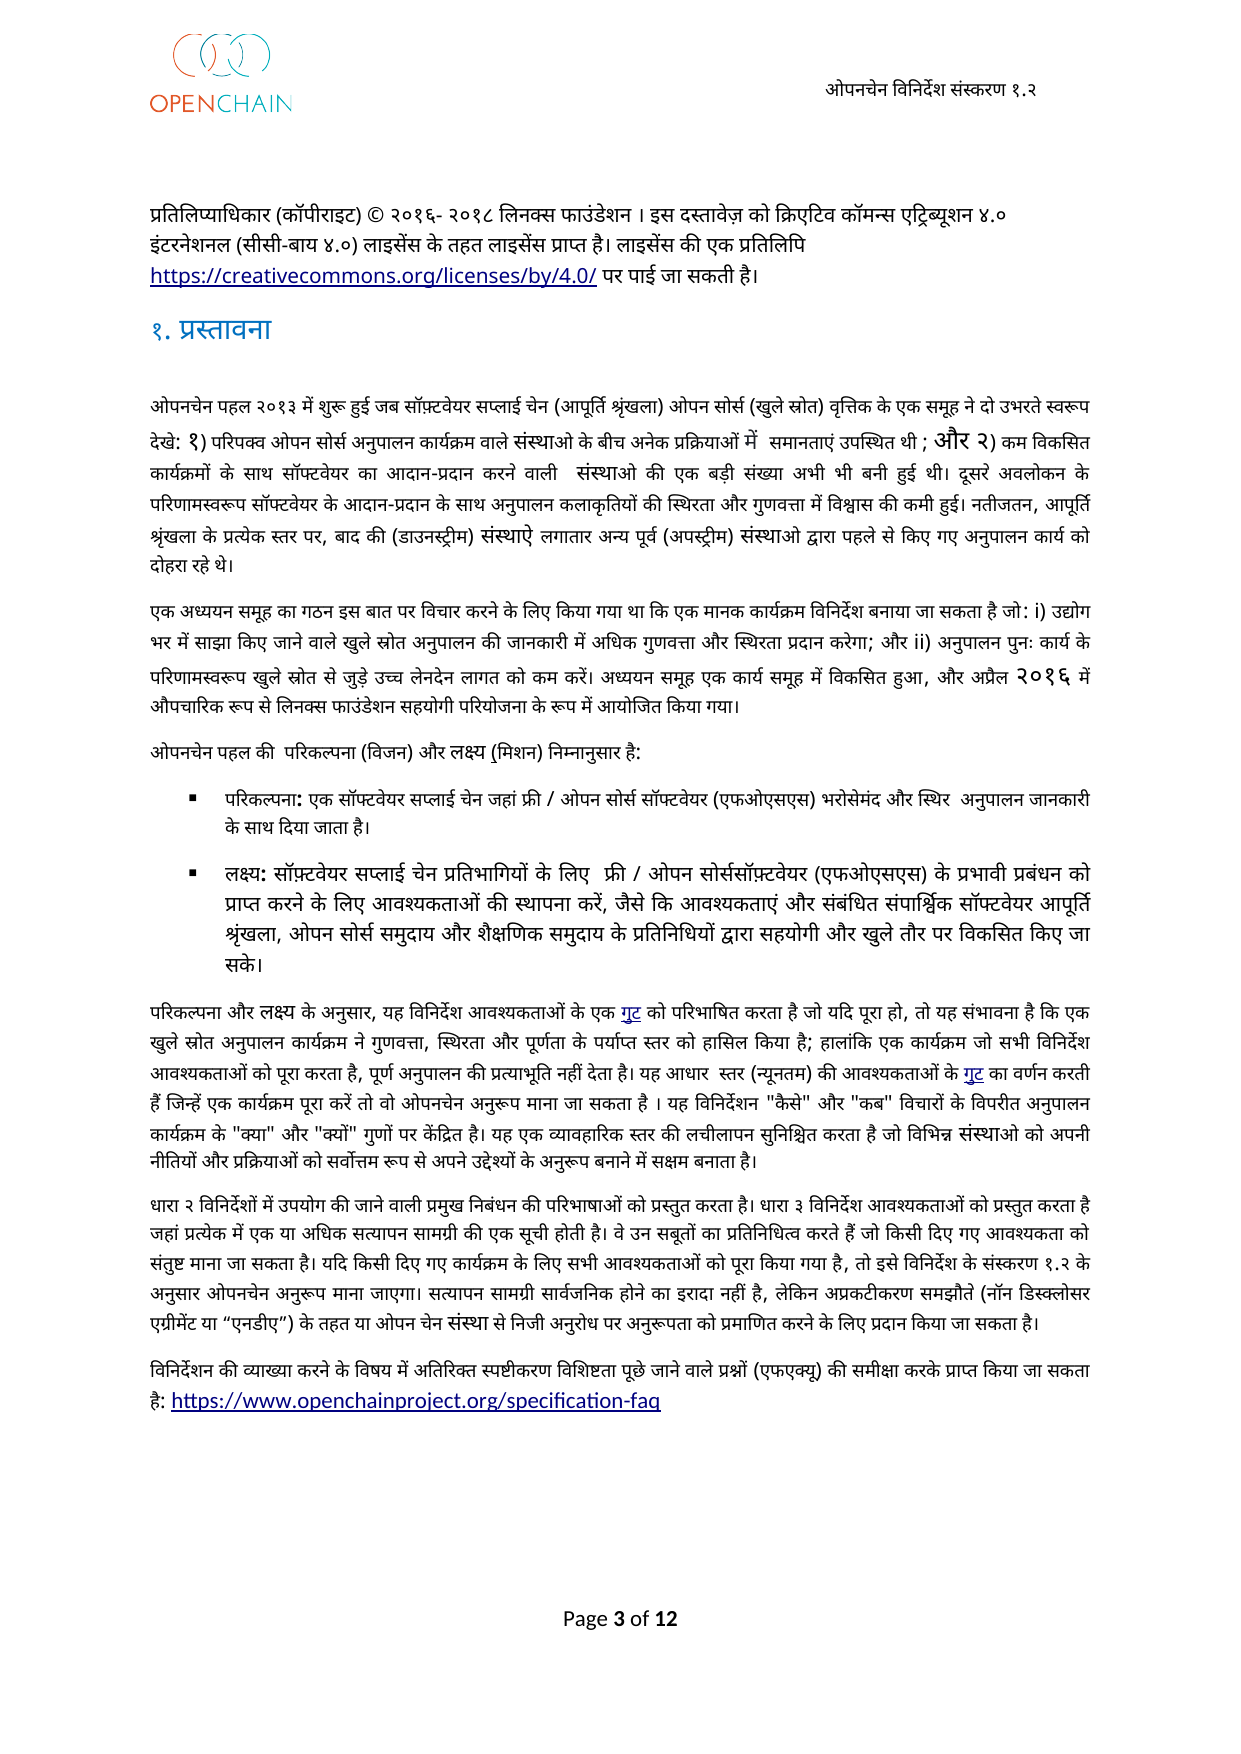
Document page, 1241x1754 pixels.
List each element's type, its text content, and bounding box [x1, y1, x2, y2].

text ओपनचेन पहल २०१३ में शुरू हुई जब सॉफ़्टवेयर सप्लाई चेन (आपूर्ति श्रृंखला) ओपन सोर्स (खुले स्रोत) वृत्तिक के एक समूह ने दो उभरते स्वरूप देखे: १) परिपक्व ओपन सोर्स अनुपालन कार्यक्रम वाले संस्थाओ के बीच अनेक प्रक्रियाओं में समानताएं उपस्थित थी ; और २) कम विकसित कार्यक्रमों के साथ सॉफ्टवेयर का आदान-प्रदान करने वाली संस्थाओ की एक बड़ी संख्या अभी भी बनी हुई थी। दूसरे अवलोकन के परिणामस्वरूप सॉफ्टवेयर के आदान-प्रदान के साथ अनुपालन कलाकृतियों की स्थिरता और गुणवत्ता में विश्वास की कमी हुई। नतीजतन, आपूर्ति श्रृंखला के प्रत्येक स्तर पर, बाद की (डाउनस्ट्रीम) संस्थाऐ लगातार अन्य पूर्व (अपस्ट्रीम) संस्थाओ द्वारा पहले से किए गए अनुपालन कार्य को दोहरा रहे थे। [150, 392, 1090, 578]
list लक्ष्य: सॉफ़्टवेयर सप्लाई चेन प्रतिभागियों के लिए फ्री / ओपन सोर्ससॉफ़्टवेयर (एफओएसएस) के प्रभावी प्रबंधन को प्राप्त करने के लिए आवश्यकताओं की स्थापना करें, जैसे कि आवश्यकताएं और संबंधित संपार्श्विक सॉफ्टवेयर आपूर्ति श्रृंखला, ओपन सोर्स समुदाय और शैक्षणिक समुदाय के प्रतिनिधियों द्वारा सहयोगी और खुले तौर पर विकसित किए जा सके। [187, 859, 1090, 978]
text ओपनचेन पहल की परिकल्पना (विजन) और लक्ष्य (मिशन) निम्नानुसार है: [150, 737, 1090, 766]
text परिकल्पना और लक्ष्य के अनुसार, यह विनिर्देश आवश्यकताओं के एक गुट को परिभाषित करता है जो यदि पूरा हो, तो यह संभावना है कि एक खुले स्रोत अनुपालन कार्यक्रम ने गुणवत्ता, स्थिरता और पूर्णता के पर्याप्त स्तर को हासिल किया है; हालांकि एक कार्यक्रम जो सभी विनिर्देश आवश्यकताओं को पूरा करता है, पूर्ण अनुपालन की प्रत्याभूति नहीं देता है। यह आधार स्तर (न्यूनतम) की आवश्यकताओं के गुट का वर्णन करती हैं जिन्हें एक कार्यक्रम पूरा करें तो वो ओपनचेन अनुरूप माना जा सकता है । यह विनिर्देशन "कैसे" और "कब" विचारों के विपरीत अनुपालन कार्यक्रम के "क्या" और "क्यों" गुणों पर केंद्रित है। यह एक व्यावहारिक स्तर की लचीलापन सुनिश्चित करता है जो विभिन्न संस्थाओ को अपनी नीतियों और प्रक्रियाओं को सर्वोत्तम रूप से अपने उद्देश्यों के अनुरूप बनाने में सक्षम बनाता है। [150, 997, 1090, 1174]
text धारा २ विनिर्देशों में उपयोग की जाने वाली प्रमुख निबंधन की परिभाषाओं को प्रस्तुत करता है। धारा ३ विनिर्देश आवश्यकताओं को प्रस्तुत करता है जहां प्रत्येक में एक या अधिक सत्यापन सामग्री की एक सूची होती है। वे उन सबूतों का प्रतिनिधित्व करते हैं जो किसी दिए गए आवश्यकता को संतुष्ट माना जा सकता है। यदि किसी दिए गए कार्यक्रम के लिए सभी आवश्यकताओं को पूरा किया गया है, तो इसे विनिर्देश के संस्करण १.२ के अनुसार ओपनचेन अनुरूप माना जाएगा। सत्यापन सामग्री सार्वजनिक होने का इरादा नहीं है, लेकिन अप्रकटीकरण समझौते (नॉन डिस्क्लोसर एग्रीमेंट या “एनडीए”) के तहत या ओपन चेन संस्था से निजी अनुरोध पर अनुरूपता को प्रमाणित करने के लिए प्रदान किया जा सकता है। [150, 1193, 1090, 1337]
text विनिर्देशन की व्याख्या करने के विषय में अतिरिक्त स्पष्टीकरण विशिष्टता पूछे जाने वाले प्रश्नों (एफएक्यू) की समीक्षा करके प्राप्त किया जा सकता है: https://www.openchainproject.org/specification-faq [150, 1356, 1090, 1414]
text एक अध्ययन समूह का गठन इस बात पर विचार करने के लिए किया गया था कि एक मानक कार्यक्रम विनिर्देश बनाया जा सकता है जो: i) उद्योग भर में साझा किए जाने वाले खुले स्रोत अनुपालन की जानकारी में अधिक गुणवत्ता और स्थिरता प्रदान करेगा; और ii) अनुपालन पुनः कार्य के परिणामस्वरूप खुले स्रोत से जुड़े उच्च लेनदेन लागत को कम करें। अध्ययन समूह एक कार्य समूह में विकसित हुआ, और अप्रैल २०१६ में औपचारिक रूप से लिनक्स फाउंडेशन सहयोगी परियोजना के रूप में आयोजित किया गया। [150, 596, 1090, 719]
text १. प्रस्तावना [150, 308, 1090, 348]
list परिकल्पना: एक सॉफ्टवेयर सप्लाई चेन जहां फ्री / ओपन सोर्स सॉफ्टवेयर (एफओएसएस) भरोसेमंद और स्थिर अनुपालन जानकारी के साथ दिया जाता है। [187, 784, 1090, 840]
text प्रतिलिप्याधिकार (कॉपीराइट) © २०१६- २०१८ लिनक्स फाउंडेशन । इस दस्तावेज़ को क्रिएटिव कॉमन्स एट्रिब्यूशन ४.० इंटरनेशनल (सीसी-बाय ४.०) लाइसेंस के तहत लाइसेंस प्राप्त है। लाइसेंस की एक प्रतिलिपि https://creativecommons.org/licenses/by/4.0/ पर पाई जा सकती है। [150, 200, 1090, 289]
